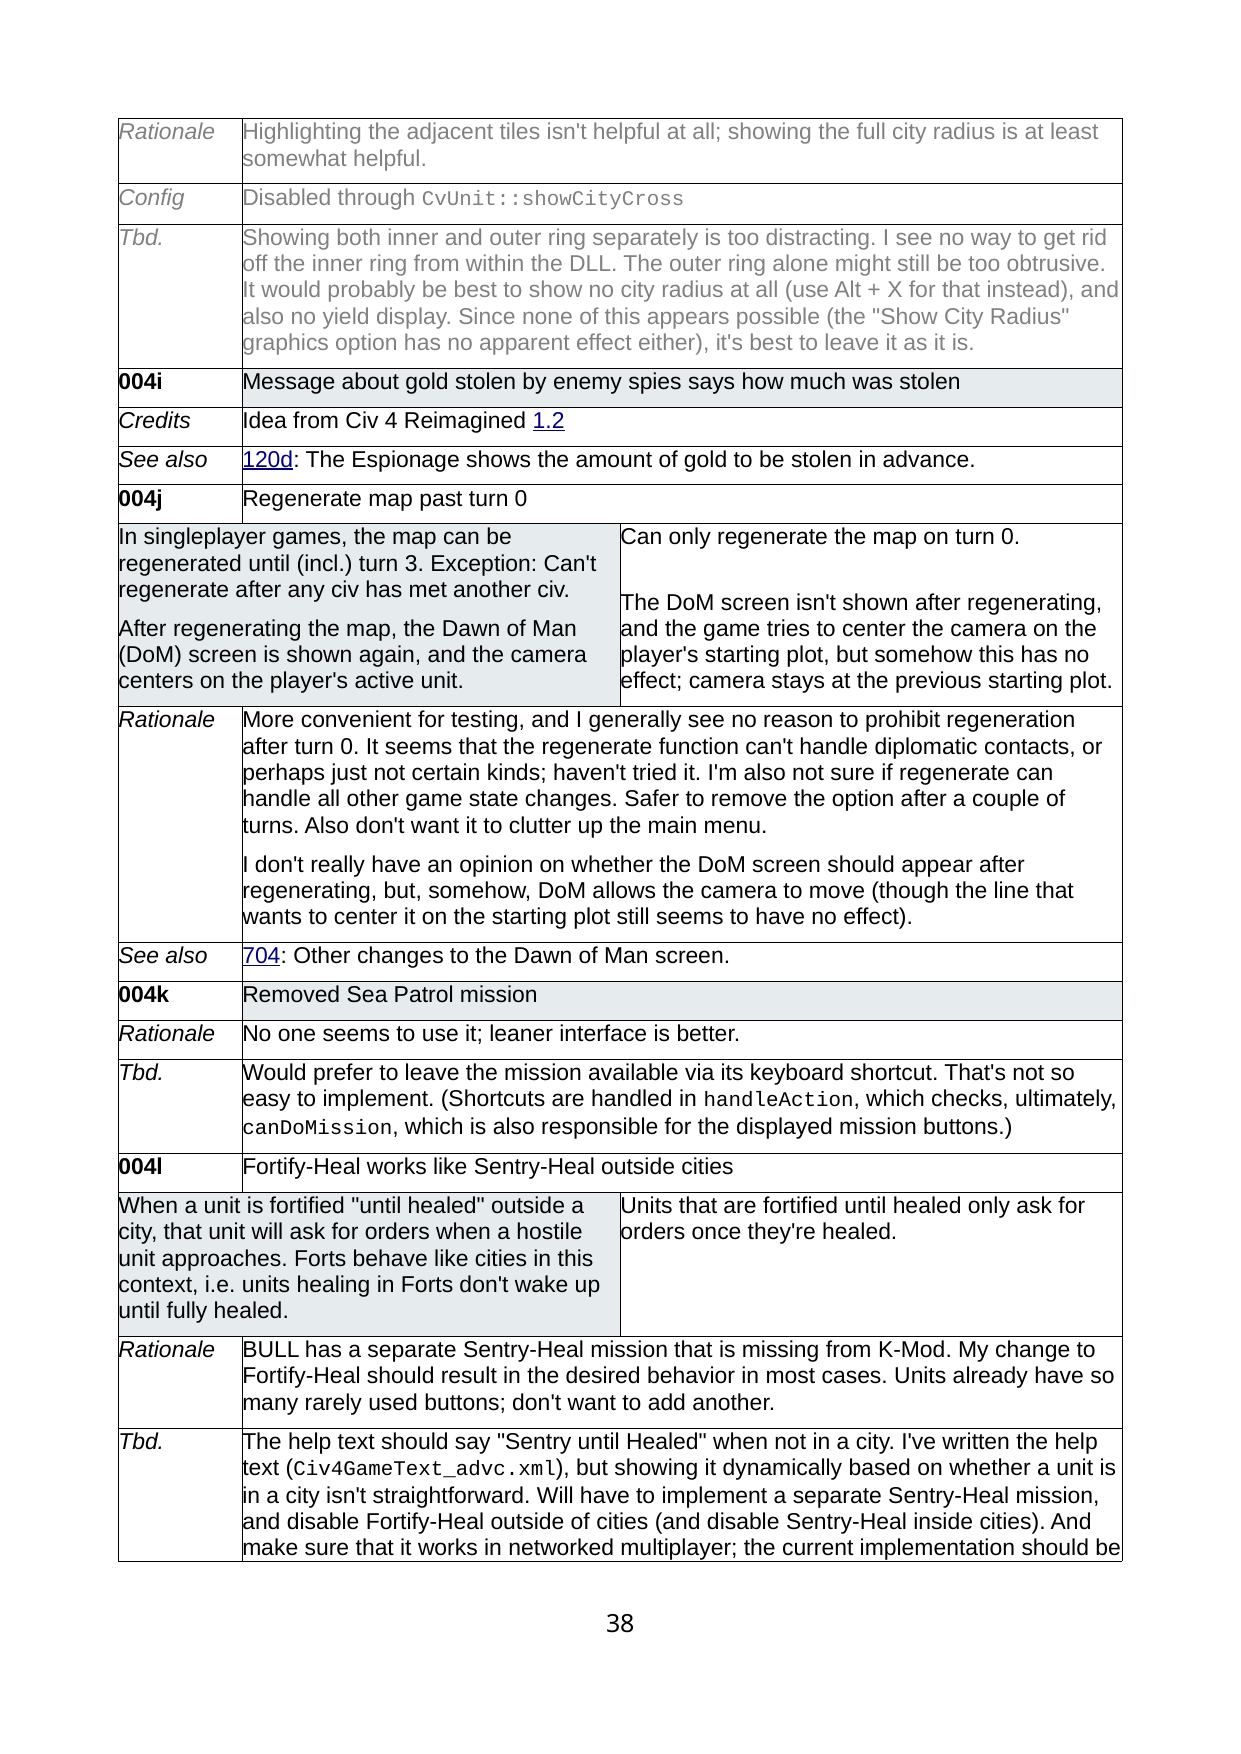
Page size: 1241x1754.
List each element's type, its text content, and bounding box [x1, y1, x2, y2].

table_cell Config [119, 184, 242, 223]
table_cell The help text should say "Sentry until Healed" when not in a city. I've written the help text (Civ4GameText_advc.xml), but showing it dynamically based on whether a unit is in a city isn't straightforward. Will have to implement a separate Sentry-Heal mission, and disable Fortify-Heal outside of cities (and disable Sentry-Heal inside cities). And make sure that it works in networked multiplayer; the current implementation should be [243, 1429, 1122, 1561]
table_cell Rationale [119, 707, 242, 942]
table_cell Tbd. [119, 1060, 242, 1153]
table_cell Idea from Civ 4 Reimagined 1.2 [243, 408, 1122, 446]
table_cell Would prefer to leave the mission available via its keyboard shortcut. That's not so easy to implement. (Shortcuts are handled in handleAction, which checks, ultimately, canDoMission, which is also responsible for the displayed mission buttons.) [243, 1060, 1122, 1153]
table_cell No one seems to use it; leaner interface is better. [243, 1021, 1122, 1058]
table_cell Regenerate map past turn 0 [243, 485, 1122, 523]
table_cell See also [119, 447, 242, 484]
table_cell BULL has a separate Sentry-Heal mission that is missing from K-Mod. My change to Fortify-Heal should result in the desired behavior in most cases. Units already have so many rarely used buttons; don't want to add another. [243, 1337, 1122, 1427]
table_cell Rationale [119, 1021, 242, 1058]
table_cell More convenient for testing, and I generally see no reason to prohibit regeneration after turn 0. It seems that the regenerate function can't handle diplomatic contacts, or perhaps just not certain kinds; haven't tried it. I'm also not sure if regenerate can handle all other game state changes. Safer to remove the option after a couple of turns. Also don't want it to clutter up the main menu. I don't really have an opinion on whether the DoM screen should appear after regenerating, but, somehow, DoM allows the camera to move (though the line that wants to center it on the starting plot still seems to have no effect). [243, 707, 1122, 942]
table_cell Rationale [119, 1337, 242, 1427]
table_cell Message about gold stolen by enemy spies says how much was stolen [243, 369, 1122, 407]
table_cell 004i [119, 369, 242, 407]
table_cell 004j [119, 485, 242, 523]
table_cell Can only regenerate the map on turn 0. The DoM screen isn't shown after regenerating, and the game tries to center the camera on the player's starting plot, but somehow this has no effect; camera stays at the previous starting plot. [621, 524, 1122, 706]
table_cell 004k [119, 982, 242, 1020]
table_cell Credits [119, 408, 242, 446]
table_cell Showing both inner and outer ring separately is too distracting. I see no way to get rid off the inner ring from within the DLL. The outer ring alone might still be too obtrusive. It would probably be best to show no city radius at all (use Alt + X for that instead), and also no yield display. Since none of this appears possible (the "Show City Radius" graphics option has no apparent effect either), it's best to leave it as it is. [243, 225, 1122, 368]
table_cell See also [119, 943, 242, 981]
table_cell Fortify-Heal works like Sentry-Heal outside cities [243, 1154, 1122, 1192]
table_cell Highlighting the adjacent tiles isn't helpful at all; showing the full city radius is at least somewhat helpful. [243, 119, 1122, 183]
table_cell Tbd. [119, 1429, 242, 1561]
table_cell Units that are fortified until healed only ask for orders once they're healed. [621, 1193, 1122, 1336]
table_cell In singleplayer games, the map can be regenerated until (incl.) turn 3. Exception: Can't regenerate after any civ has met another civ. After regenerating the map, the Dawn of Man (DoM) screen is shown again, and the camera centers on the player's active unit. [119, 524, 620, 706]
table_cell Rationale [119, 119, 242, 183]
table_cell When a unit is fortified "until healed" outside a city, that unit will ask for orders when a hostile unit approaches. Forts behave like cities in this context, i.e. units healing in Forts don't wake up until fully healed. [119, 1193, 620, 1336]
table_cell 704: Other changes to the Dawn of Man screen. [243, 943, 1122, 981]
table_cell Tbd. [119, 225, 242, 368]
table_cell Disabled through CvUnit::showCityCross [243, 184, 1122, 223]
table_cell Removed Sea Patrol mission [243, 982, 1122, 1020]
table_cell 004l [119, 1154, 242, 1192]
table_cell 120d: The Espionage shows the amount of gold to be stolen in advance. [243, 447, 1122, 484]
